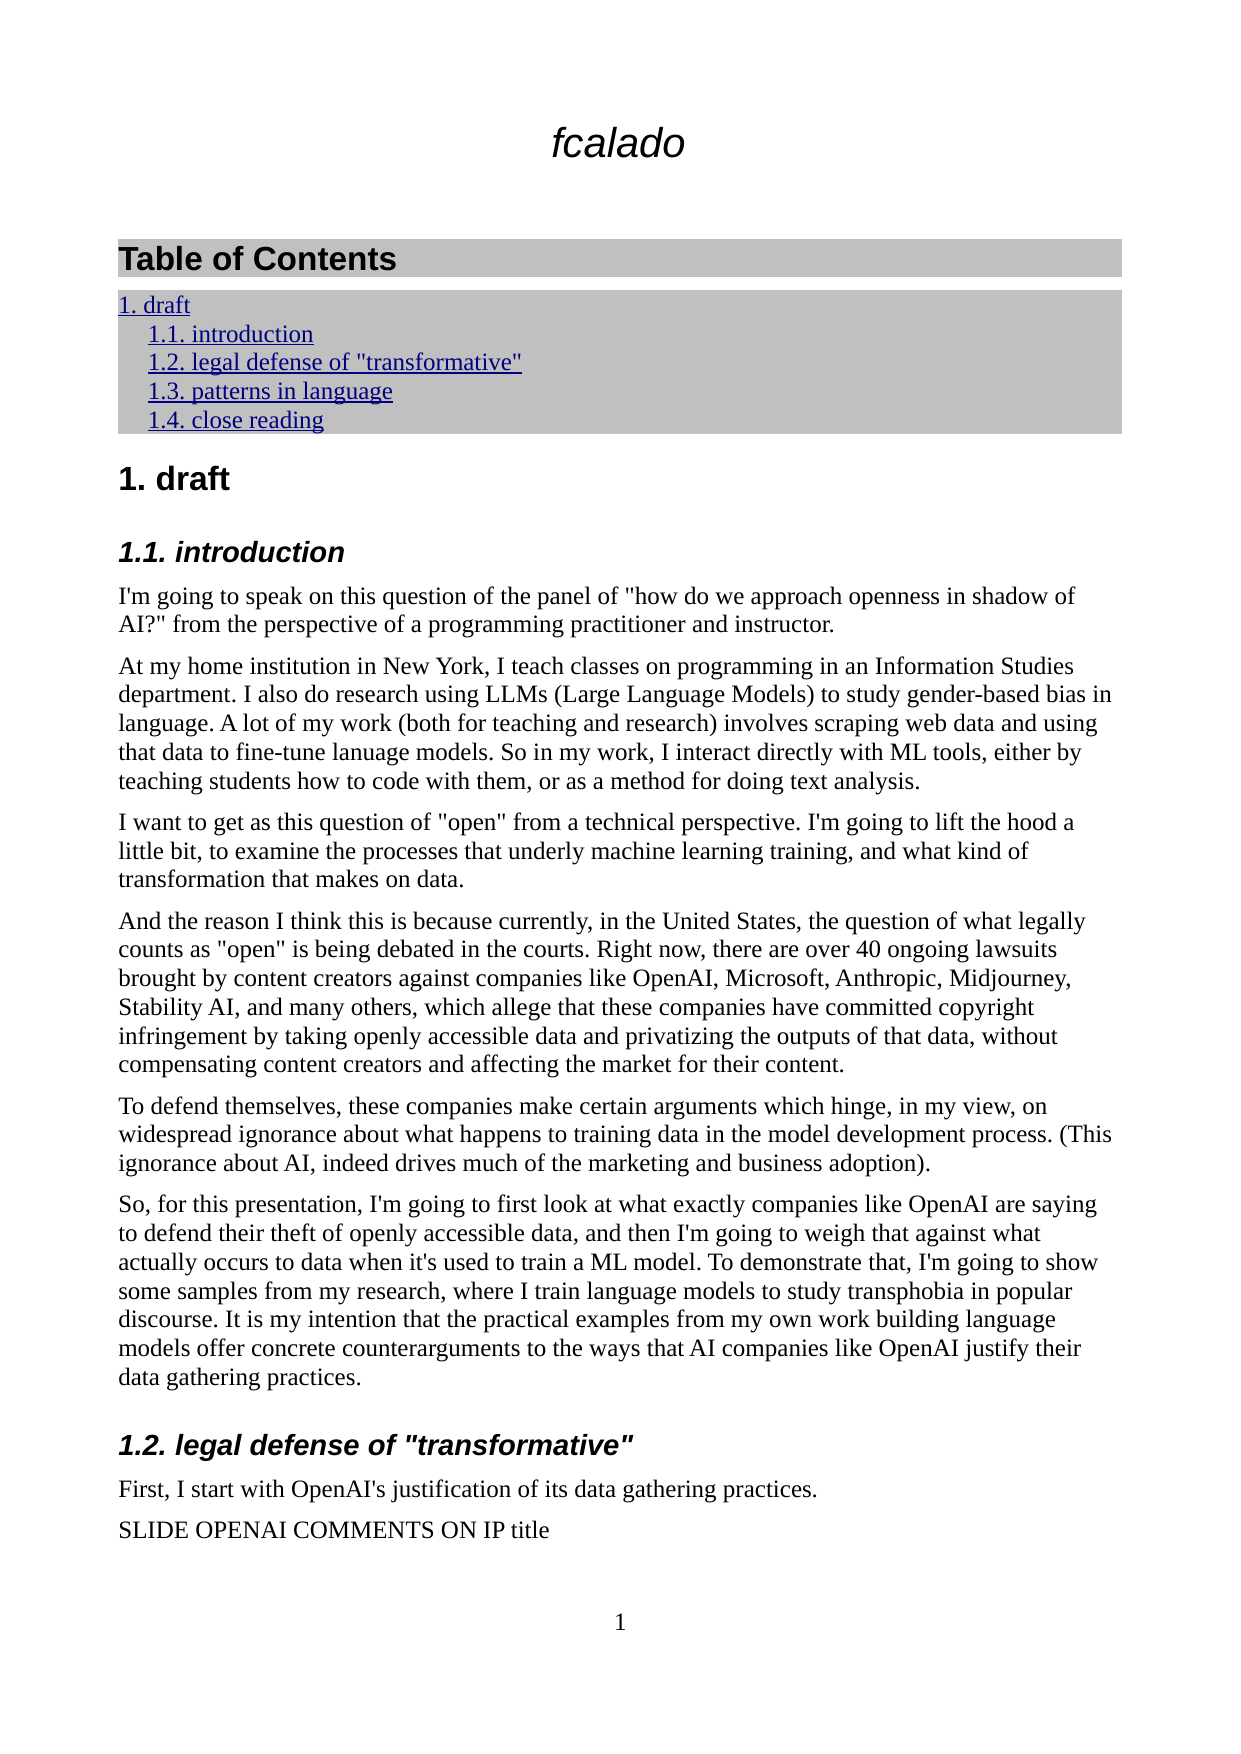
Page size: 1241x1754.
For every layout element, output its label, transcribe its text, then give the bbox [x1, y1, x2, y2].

subtitle introduction [118, 535, 1122, 568]
text 1.1. introduction [148, 319, 1122, 347]
text I'm going to speak on this question of the panel of "how do we approach openness in shadow of AI?" from the perspective of a programming practitioner and instructor. [118, 581, 1122, 638]
text SLIDE OPENAI COMMENTS ON IP title [118, 1516, 1122, 1544]
subtitle draft [118, 459, 1122, 497]
text First, I start with OpenAI's justification of its data gathering practices. [118, 1474, 1122, 1503]
subtitle legal defense of "transformative" [118, 1428, 1122, 1462]
subtitle fcalado [118, 118, 1122, 166]
text And the reason I think this is because currently, in the United States, the question of what legally counts as "open" is being debated in the courts. Right now, there are over 40 ongoing lawsuits brought by content creators against companies like OpenAI, Microsoft, Anthropic, Midjourney, Stability AI, and many others, which allege that these companies have committed copyright infringement by taking openly accessible data and privatizing the outputs of that data, without compensating content creators and affecting the market for their content. [118, 906, 1122, 1078]
text 1.3. patterns in language [148, 376, 1122, 405]
subtitle Table of Contents [118, 239, 1122, 277]
text 1.2. legal defense of "transformative" [148, 347, 1122, 376]
text 1. draft [118, 290, 1122, 319]
text To defend themselves, these companies make certain arguments which hinge, in my view, on widespread ignorance about what happens to training data in the model development process. (This ignorance about AI, indeed drives much of the marketing and business adoption). [118, 1091, 1122, 1177]
text So, for this presentation, I'm going to first look at what exactly companies like OpenAI are saying to defend their theft of openly accessible data, and then I'm going to weigh that against what actually occurs to data when it's used to train a ML model. To demonstrate that, I'm going to show some samples from my research, where I train language models to study transphobia in popular discourse. It is my intention that the practical examples from my own work building language models offer concrete counterarguments to the ways that AI companies like OpenAI justify their data gathering practices. [118, 1189, 1122, 1391]
text At my home institution in New York, I teach classes on programming in an Information Studies department. I also do research using LLMs (Large Language Models) to study gender-based bias in language. A lot of my work (both for teaching and research) involves scraping web data and using that data to fine-tune lanuage models. So in my work, I interact directly with ML tools, either by teaching students how to code with them, or as a method for doing text analysis. [118, 651, 1122, 794]
text 1.4. close reading [148, 405, 1122, 434]
text I want to get as this question of "open" from a technical perspective. I'm going to lift the hood a little bit, to examine the processes that underly machine learning training, and what kind of transformation that makes on data. [118, 807, 1122, 893]
